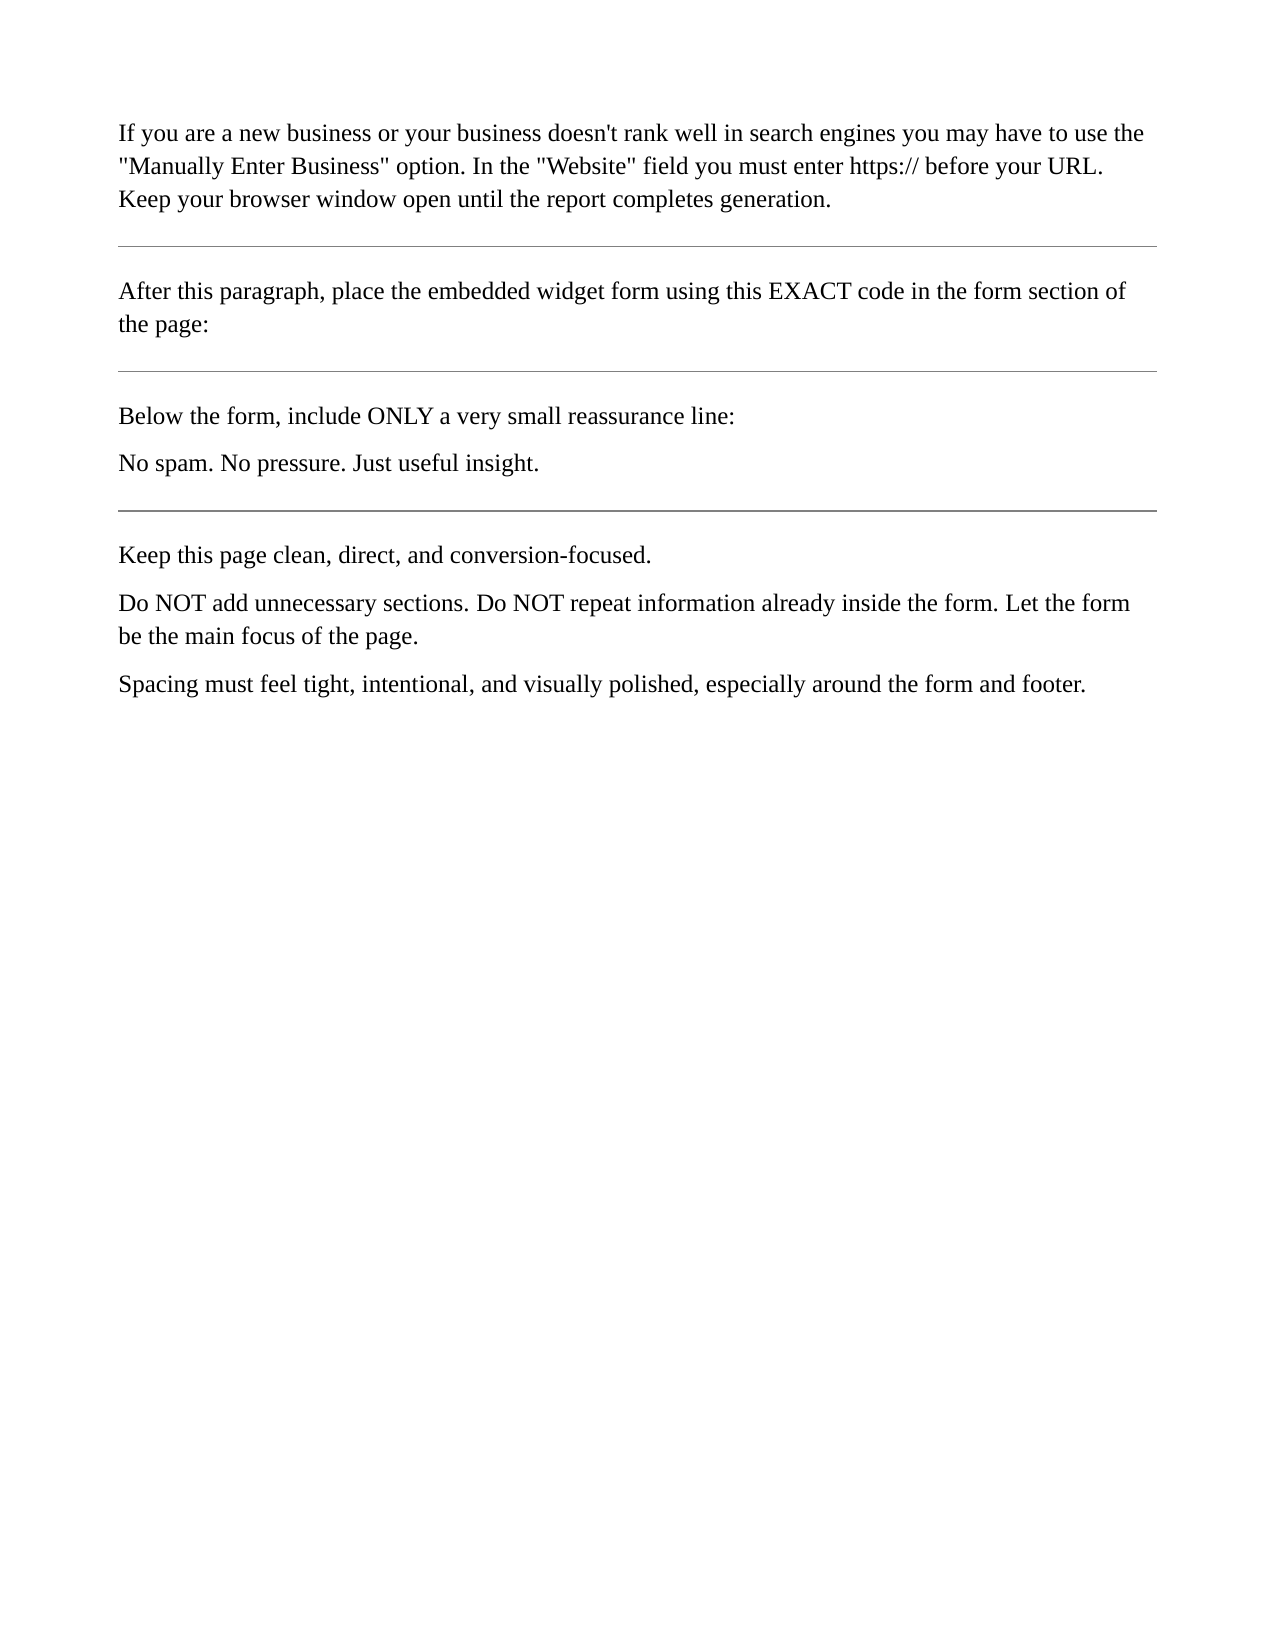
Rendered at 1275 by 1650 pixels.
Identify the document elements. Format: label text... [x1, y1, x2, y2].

text No spam. No pressure. Just useful insight. [118, 448, 1157, 477]
text Spacing must feel tight, intentional, and visually polished, especially around the form and footer. [118, 669, 1157, 697]
text After this paragraph, place the embedded widget form using this EXACT code in the form section of the page: [118, 276, 1157, 338]
text If you are a new business or your business doesn't rank well in search engines you may have to use the "Manually Enter Business" option. In the "Website" field you must enter https:// before your URL. Keep your browser window open until the report completes generation. [118, 118, 1157, 213]
text Below the form, include ONLY a very small reassurance line: [118, 401, 1157, 430]
text Keep this page clean, direct, and conversion-focused. [118, 540, 1157, 569]
text Do NOT add unnecessary sections. Do NOT repeat information already inside the form. Let the form be the main focus of the page. [118, 588, 1157, 650]
